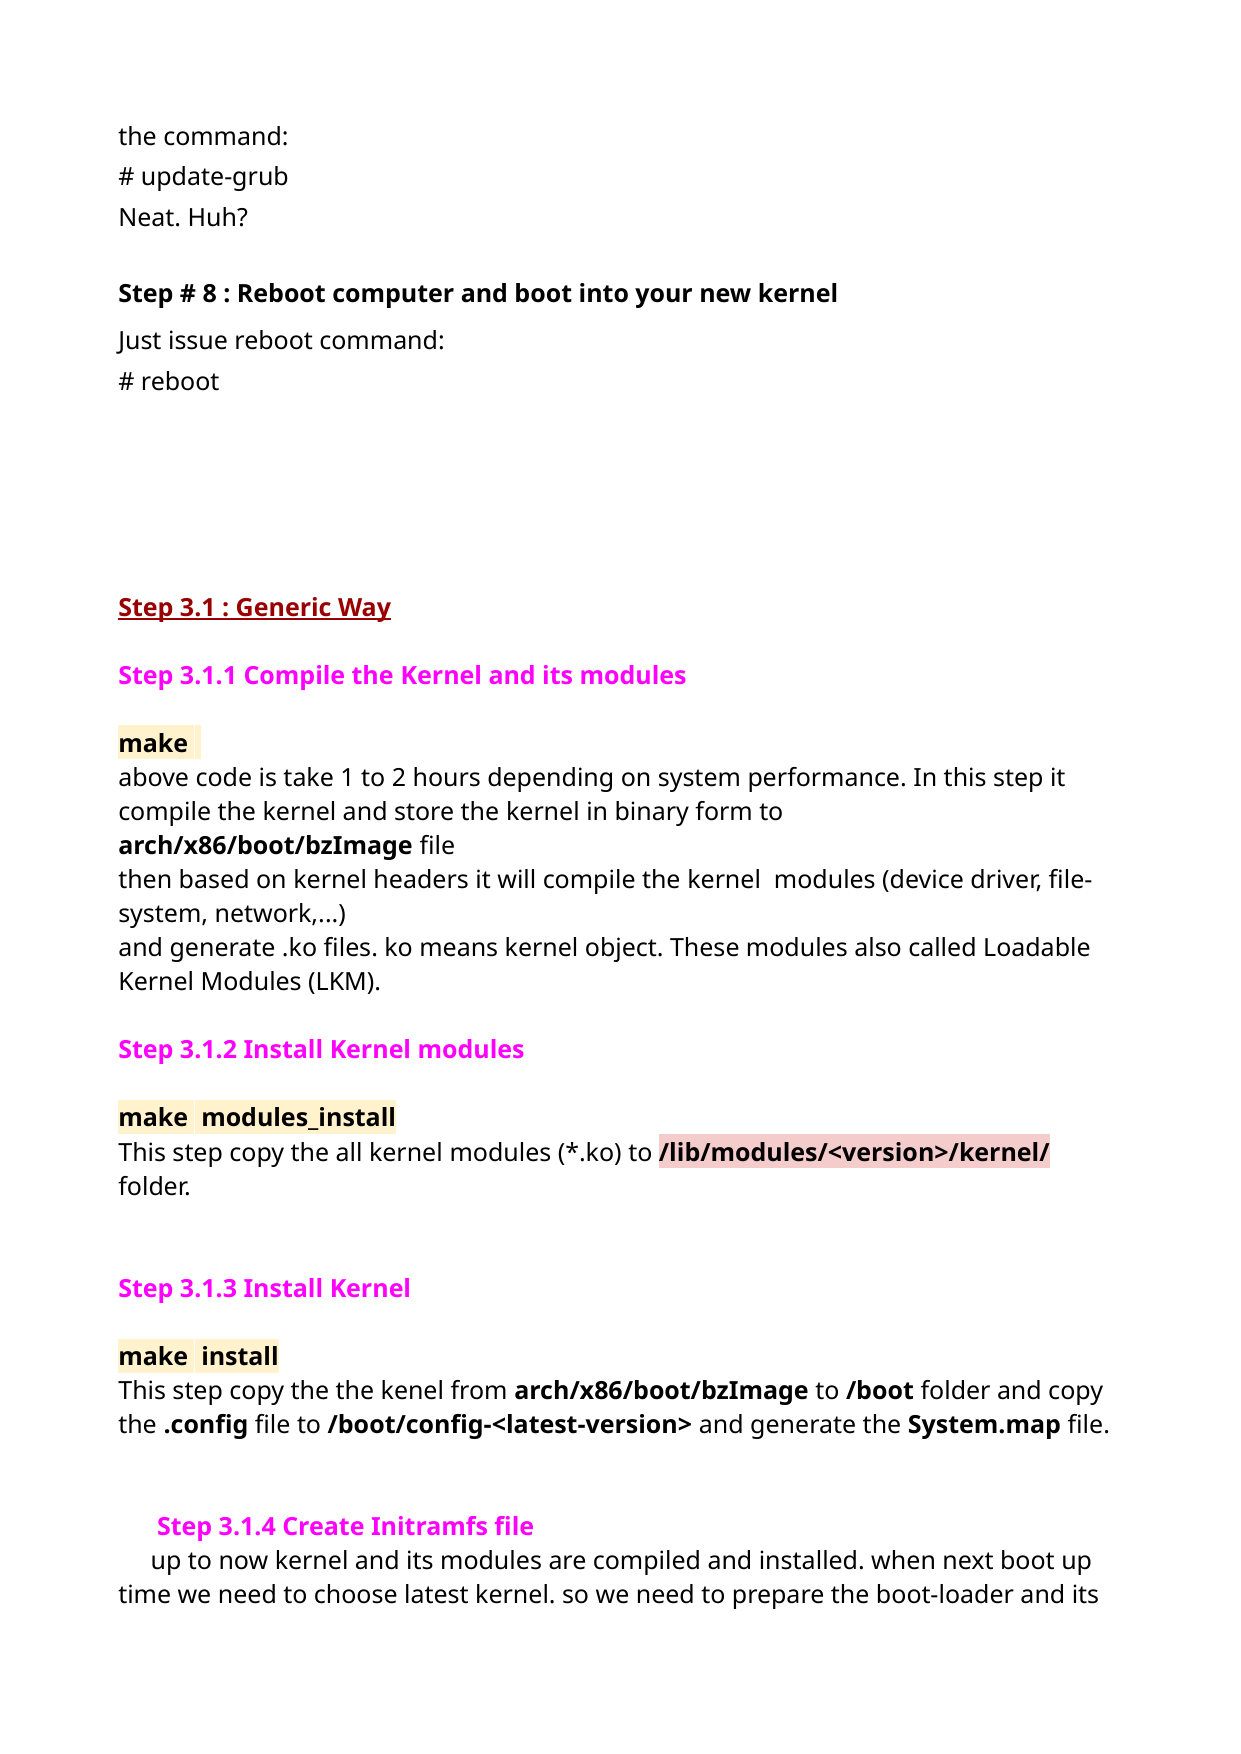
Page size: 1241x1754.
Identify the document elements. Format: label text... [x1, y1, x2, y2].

text Step 3.1 : Generic Way Step 3.1.1 Compile the Kernel and its modules make above code is take 1 to 2 hours depending on system performance. In this step it compile the kernel and store the kernel in binary form to arch/x86/boot/bzImage file then based on kernel headers it will compile the kernel modules (device driver, file-system, network,...) and generate .ko files. ko means kernel object. These modules also called Loadable Kernel Modules (LKM). Step 3.1.2 Install Kernel modules make modules_install This step copy the all kernel modules (*.ko) to /lib/modules/<version>/kernel/ folder. Step 3.1.3 Install Kernel make install This step copy the the kenel from arch/x86/boot/bzImage to /boot folder and copy the .config file to /boot/config-<latest-version> and generate the System.map file. Step 3.1.4 Create Initramfs file up to now kernel and its modules are compiled and installed. when next boot up time we need to choose latest kernel. so we need to prepare the boot-loader and its [118, 589, 1122, 1611]
text Just issue reboot command: # reboot [118, 323, 1122, 397]
text the command: # update-grub Neat. Huh? [118, 118, 1122, 234]
subtitle Step # 8 : Reboot computer and boot into your new kernel [118, 276, 1122, 310]
